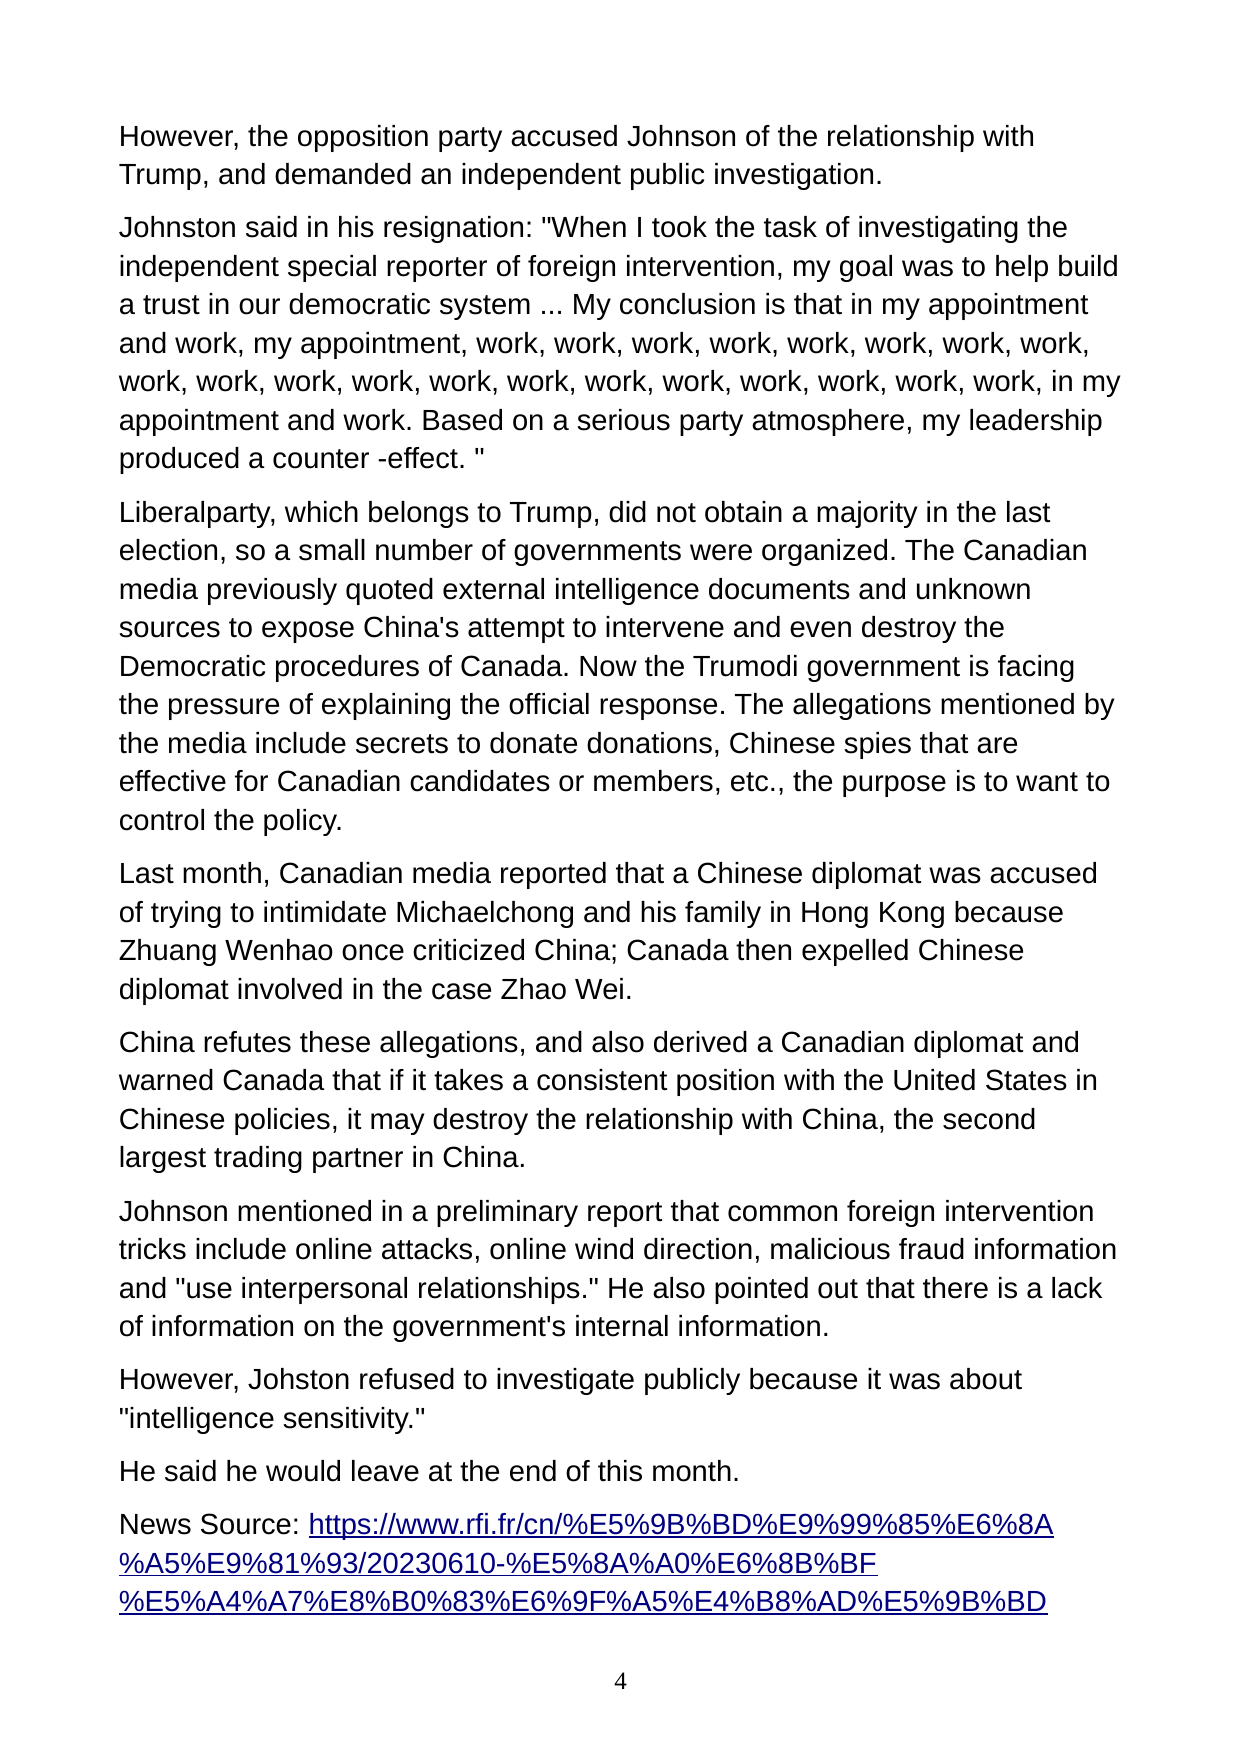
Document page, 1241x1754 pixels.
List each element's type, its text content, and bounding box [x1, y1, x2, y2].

text Johnson mentioned in a preliminary report that common foreign intervention tricks include online attacks, online wind direction, malicious fraud information and "use interpersonal relationships." He also pointed out that there is a lack of information on the government's internal information. [118, 1193, 1122, 1343]
text However, the opposition party accused Johnson of the relationship with Trump, and demanded an independent public investigation. [118, 118, 1122, 191]
text Last month, Canadian media reported that a Chinese diplomat was accused of trying to intimidate Michaelchong and his family in Hong Kong because Zhuang Wenhao once criticized China; Canada then expelled Chinese diplomat involved in the case Zhao Wei. [118, 856, 1122, 1005]
text Johnston said in his resignation: "When I took the task of investigating the independent special reporter of foreign intervention, my goal was to help build a trust in our democratic system ... My conclusion is that in my appointment and work, my appointment, work, work, work, work, work, work, work, work, work, work, work, work, work, work, work, work, work, work, work, work, in my appointment and work. Based on a serious party atmosphere, my leadership produced a counter -effect. " [118, 210, 1122, 475]
text China refutes these allegations, and also derived a Canadian diplomat and warned Canada that if it takes a consistent position with the United States in Chinese policies, it may destroy the relationship with China, the second largest trading partner in China. [118, 1025, 1122, 1174]
text However, Johston refused to investigate publicly because it was about "intelligence sensitivity." [118, 1362, 1122, 1434]
text News Source: https://www.rfi.fr/cn/%E5%9B%BD%E9%99%85%E6%8A%A5%E9%81%93/20230610-%E5%8A%A0%E6%8B%BF%E5%A4%A7%E8%B0%83%E6%9F%A5%E4%B8%AD%E5%9B%BD [118, 1507, 1122, 1618]
text He said he would leave at the end of this month. [118, 1454, 1122, 1487]
text Liberalparty, which belongs to Trump, did not obtain a majority in the last election, so a small number of governments were organized. The Canadian media previously quoted external intelligence documents and unknown sources to expose China's attempt to intervene and even destroy the Democratic procedures of Canada. Now the Trumodi government is facing the pressure of explaining the official response. The allegations mentioned by the media include secrets to donate donations, Chinese spies that are effective for Canadian candidates or members, etc., the purpose is to want to control the policy. [118, 494, 1122, 836]
